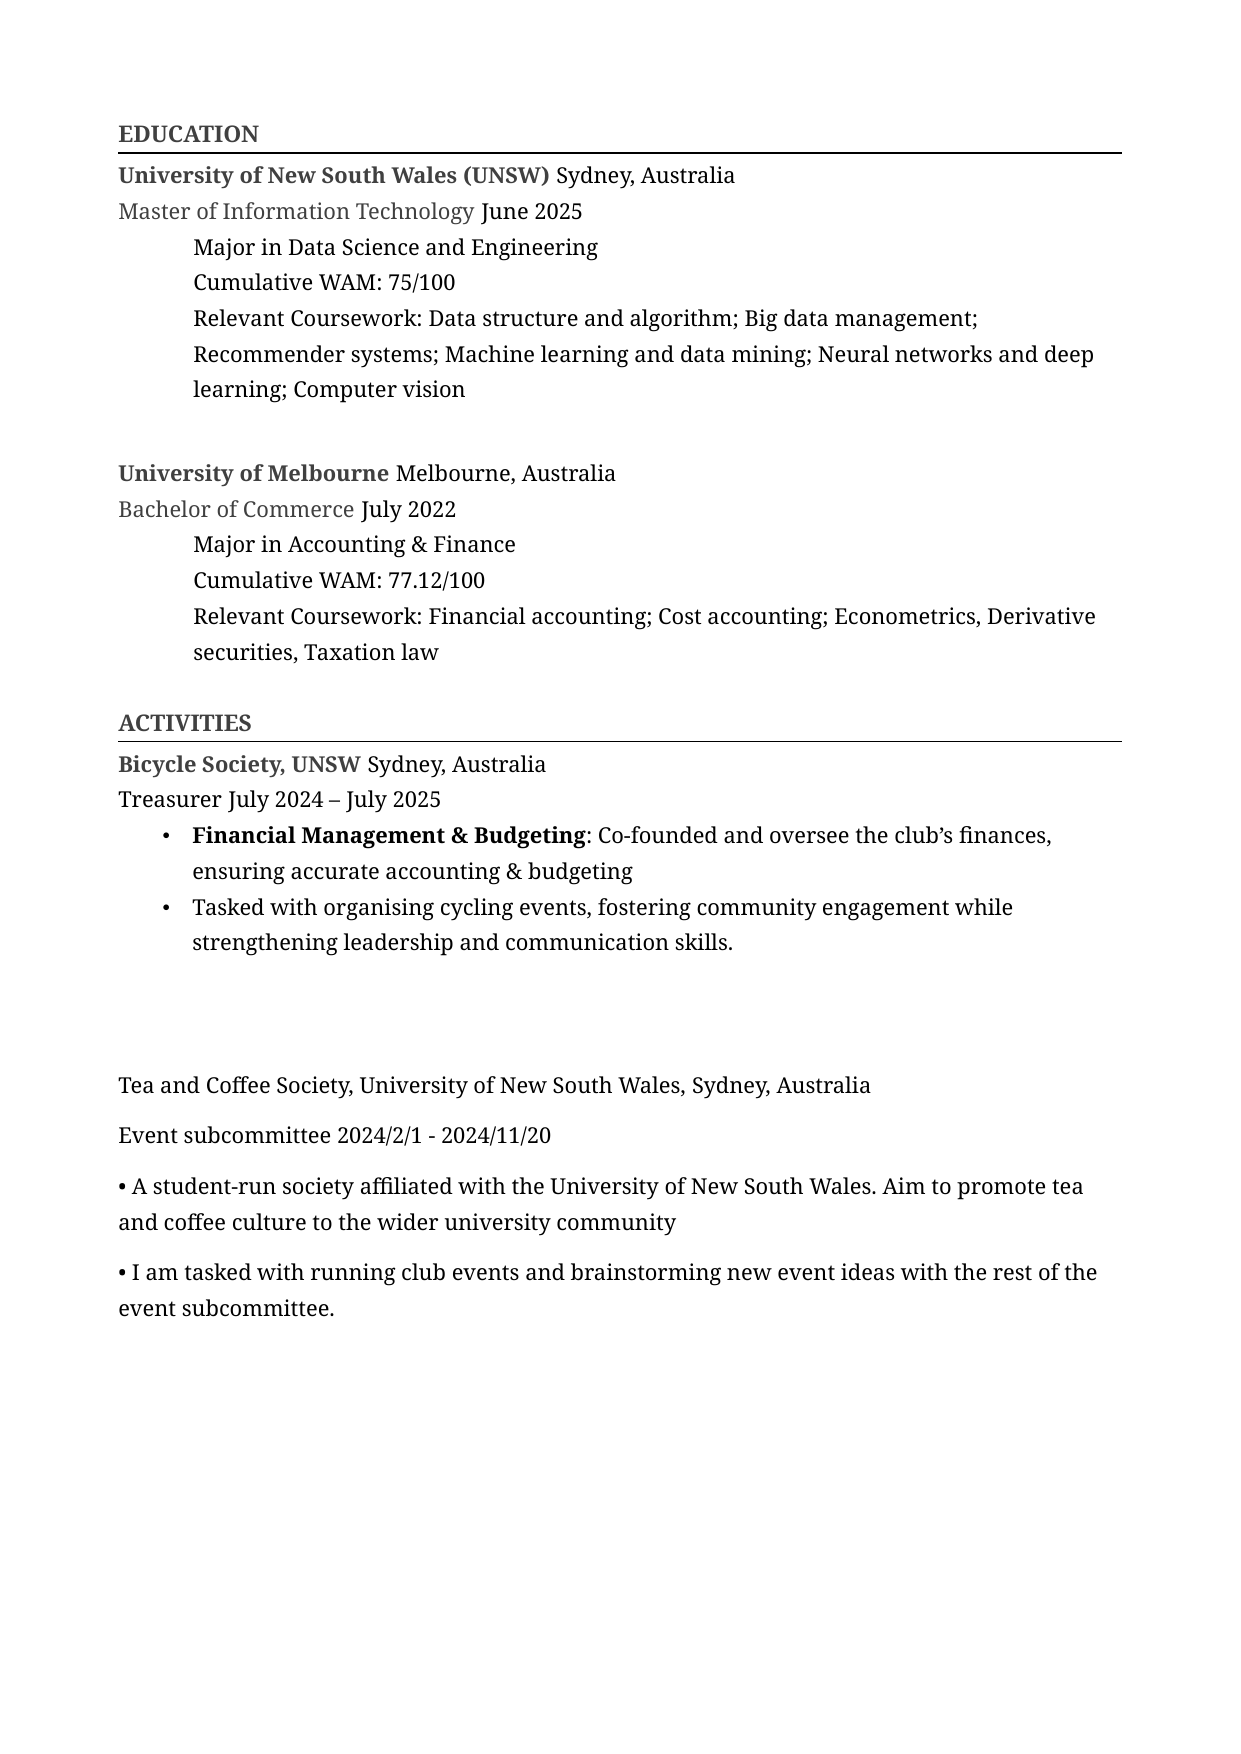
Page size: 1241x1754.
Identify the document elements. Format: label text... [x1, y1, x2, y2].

list Financial Management & Budgeting: Co-founded and oversee the club’s finances, ensuring accurate accounting & budgeting [162, 820, 1122, 886]
text Major in Data Science and Engineering [193, 232, 1122, 261]
text Cumulative WAM: 75/100 [193, 267, 1122, 297]
text EDUCATION [118, 118, 1122, 152]
text ACTIVITIES [118, 707, 1122, 741]
text Relevant Coursework: Financial accounting; Cost accounting; Econometrics, Derivative securities, Taxation law [193, 601, 1122, 666]
text Cumulative WAM: 77.12/100 [193, 565, 1122, 595]
text Bicycle Society, UNSW Sydney, Australia [118, 749, 1122, 778]
text • A student-run society affiliated with the University of New South Wales. Aim to promote tea and coffee culture to the wider university community [118, 1171, 1122, 1236]
text University of New South Wales (UNSW) Sydney, Australia [118, 160, 1122, 190]
text • I am tasked with running club events and brainstorming new event ideas with the rest of the event subcommittee. [118, 1257, 1122, 1322]
text University of Melbourne Melbourne, Australia [118, 458, 1122, 488]
list Tasked with organising cycling events, fostering community engagement while strengthening leadership and communication skills. [162, 892, 1122, 957]
text Relevant Coursework: Data structure and algorithm; Big data management; Recommender systems; Machine learning and data mining; Neural networks and deep learning; Computer vision [193, 303, 1122, 404]
text Bachelor of Commerce July 2022 [118, 493, 1122, 523]
text Treasurer July 2024 – July 2025 [118, 784, 1122, 814]
text Tea and Coffee Society, University of New South Wales, Sydney, Australia [118, 1070, 1122, 1100]
text Major in Accounting & Finance [193, 529, 1122, 559]
text Master of Information Technology June 2025 [118, 196, 1122, 226]
text Event subcommittee 2024/2/1 - 2024/11/20 [118, 1121, 1122, 1150]
